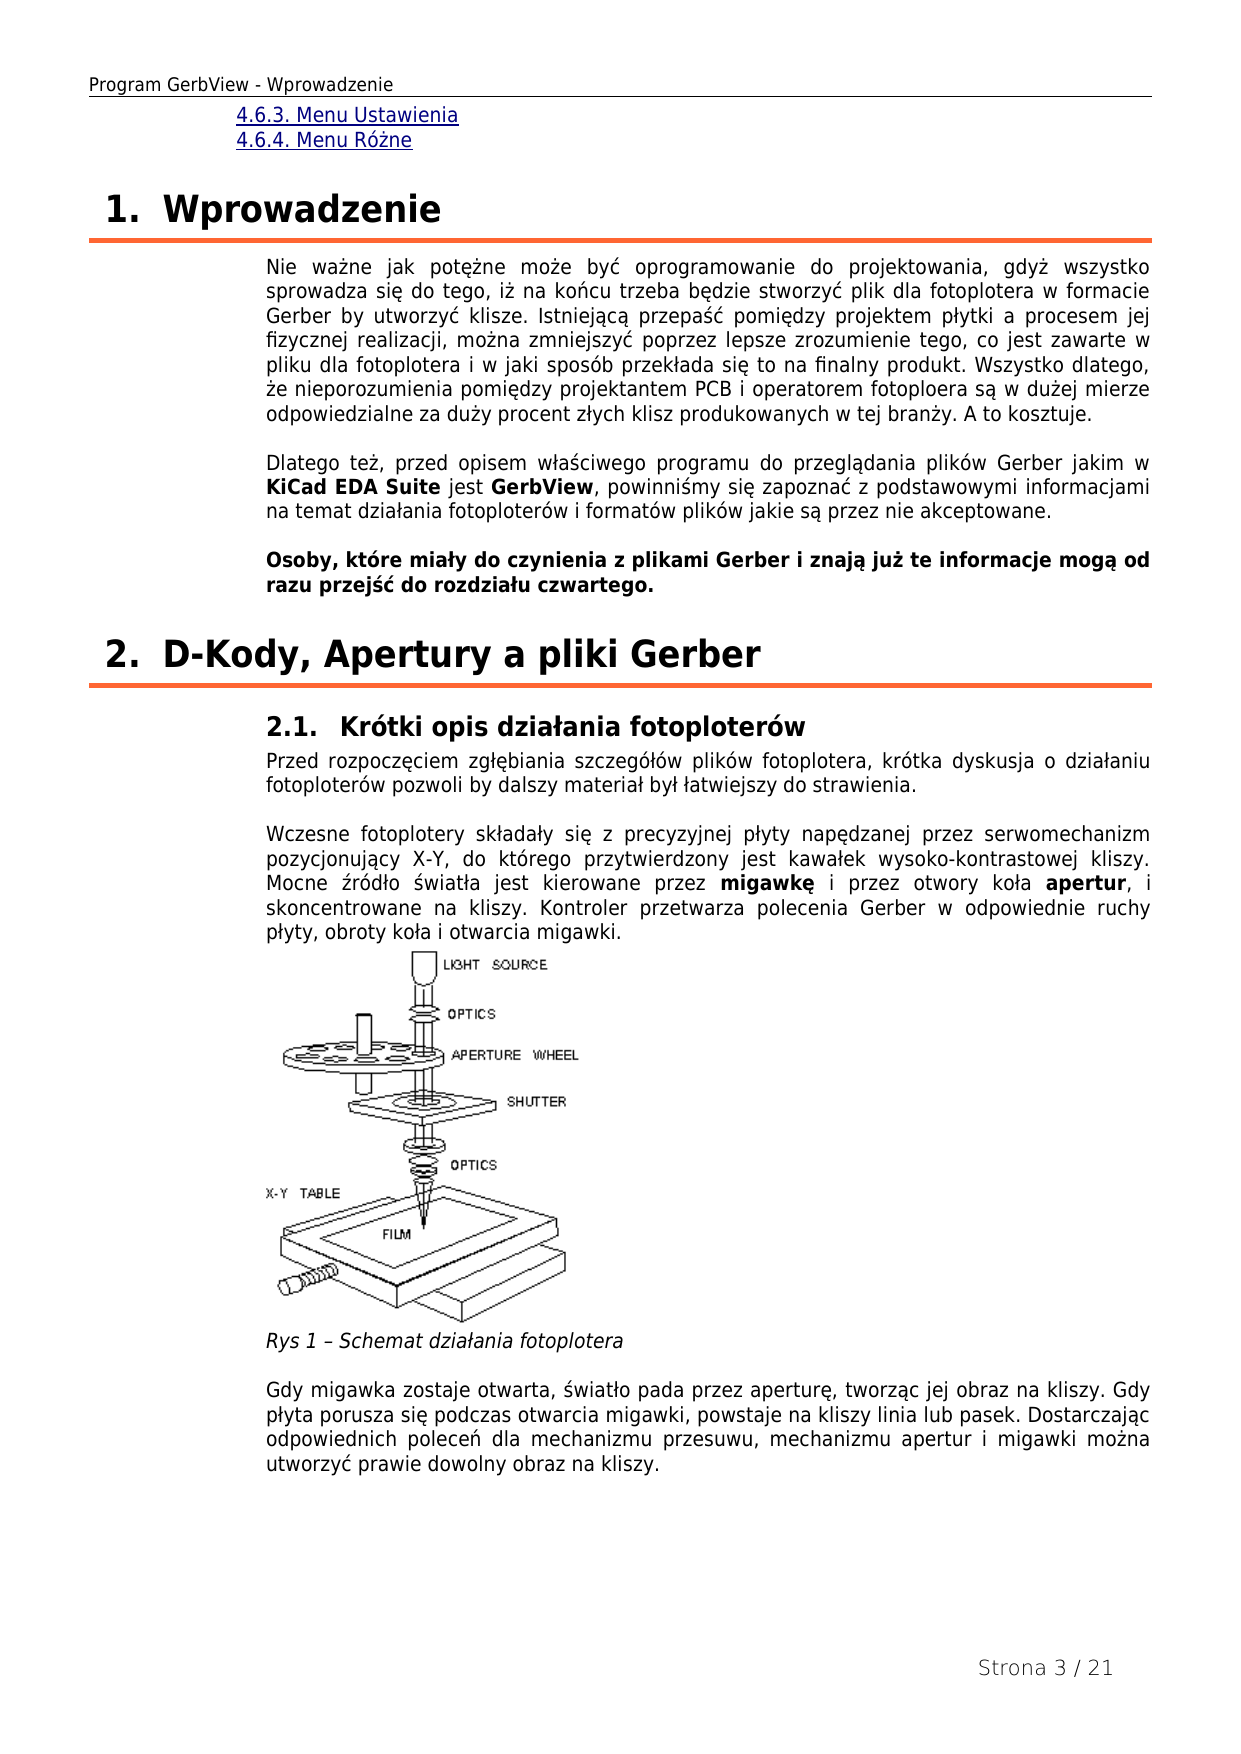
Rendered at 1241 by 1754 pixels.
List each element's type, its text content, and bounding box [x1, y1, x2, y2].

subtitle Wprowadzenie [88, 182, 1152, 243]
text Dlatego też, przed opisem właściwego programu do przeglądania plików Gerber jakim w KiCad EDA Suite jest GerbView, powinniśmy się zapoznać z podstawowymi informacjami na temat działania fotoploterów i formatów plików jakie są przez nie akceptowane. [266, 450, 1152, 524]
text 4.6.3. Menu Ustawienia [236, 103, 1152, 128]
subtitle Krótki opis działania fotoploterów [266, 711, 1152, 743]
text 4.6.4. Menu Różne [236, 128, 1152, 152]
text Gdy migawka zostaje otwarta, światło pada przez aperturę, tworząc jej obraz na kliszy. Gdy płyta porusza się podczas otwarcia migawki, powstaje na kliszy linia lub pasek. Dostarczając odpowiednich poleceń dla mechanizmu przesuwu, mechanizmu apertur i migawki można utworzyć prawie dowolny obraz na kliszy. [266, 1378, 1152, 1476]
text Osoby, które miały do czynienia z plikami Gerber i znają już te informacje mogą od razu przejść do rozdziału czwartego. [266, 548, 1152, 597]
text Wczesne fotoplotery składały się z precyzyjnej płyty napędzanej przez serwomechanizm pozycjonujący X-Y, do którego przytwierdzony jest kawałek wysoko-kontrastowej kliszy. Mocne źródło światła jest kierowane przez migawkę i przez otwory koła apertur, i skoncentrowane na kliszy. Kontroler przetwarza polecenia Gerber w odpowiednie ruchy płyty, obroty koła i otwarcia migawki. [266, 822, 1152, 944]
text Nie ważne jak potężne może być oprogramowanie do projektowania, gdyż wszystko sprowadza się do tego, iż na końcu trzeba będzie stworzyć plik dla fotoplotera w formacie Gerber by utworzyć klisze. Istniejącą przepaść pomiędzy projektem płytki a procesem jej fizycznej realizacji, można zmniejszyć poprzez lepsze zrozumienie tego, co jest zawarte w pliku dla fotoplotera i w jaki sposób przekłada się to na finalny produkt. Wszystko dlatego, że nieporozumienia pomiędzy projektantem PCB i operatorem fotoploera są w dużej mierze odpowiedzialne za duży procent złych klisz produkowanych w tej branży. A to kosztuje. [266, 254, 1152, 426]
picture [265, 950, 580, 1324]
text Rys 1 – Schemat działania fotoplotera [266, 1329, 1152, 1353]
text Przed rozpoczęciem zgłębiania szczegółów plików fotoplotera, krótka dyskusja o działaniu fotoploterów pozwoli by dalszy materiał był łatwiejszy do strawienia. [266, 749, 1152, 798]
subtitle D-Kody, Apertury a pliki Gerber [88, 627, 1152, 688]
